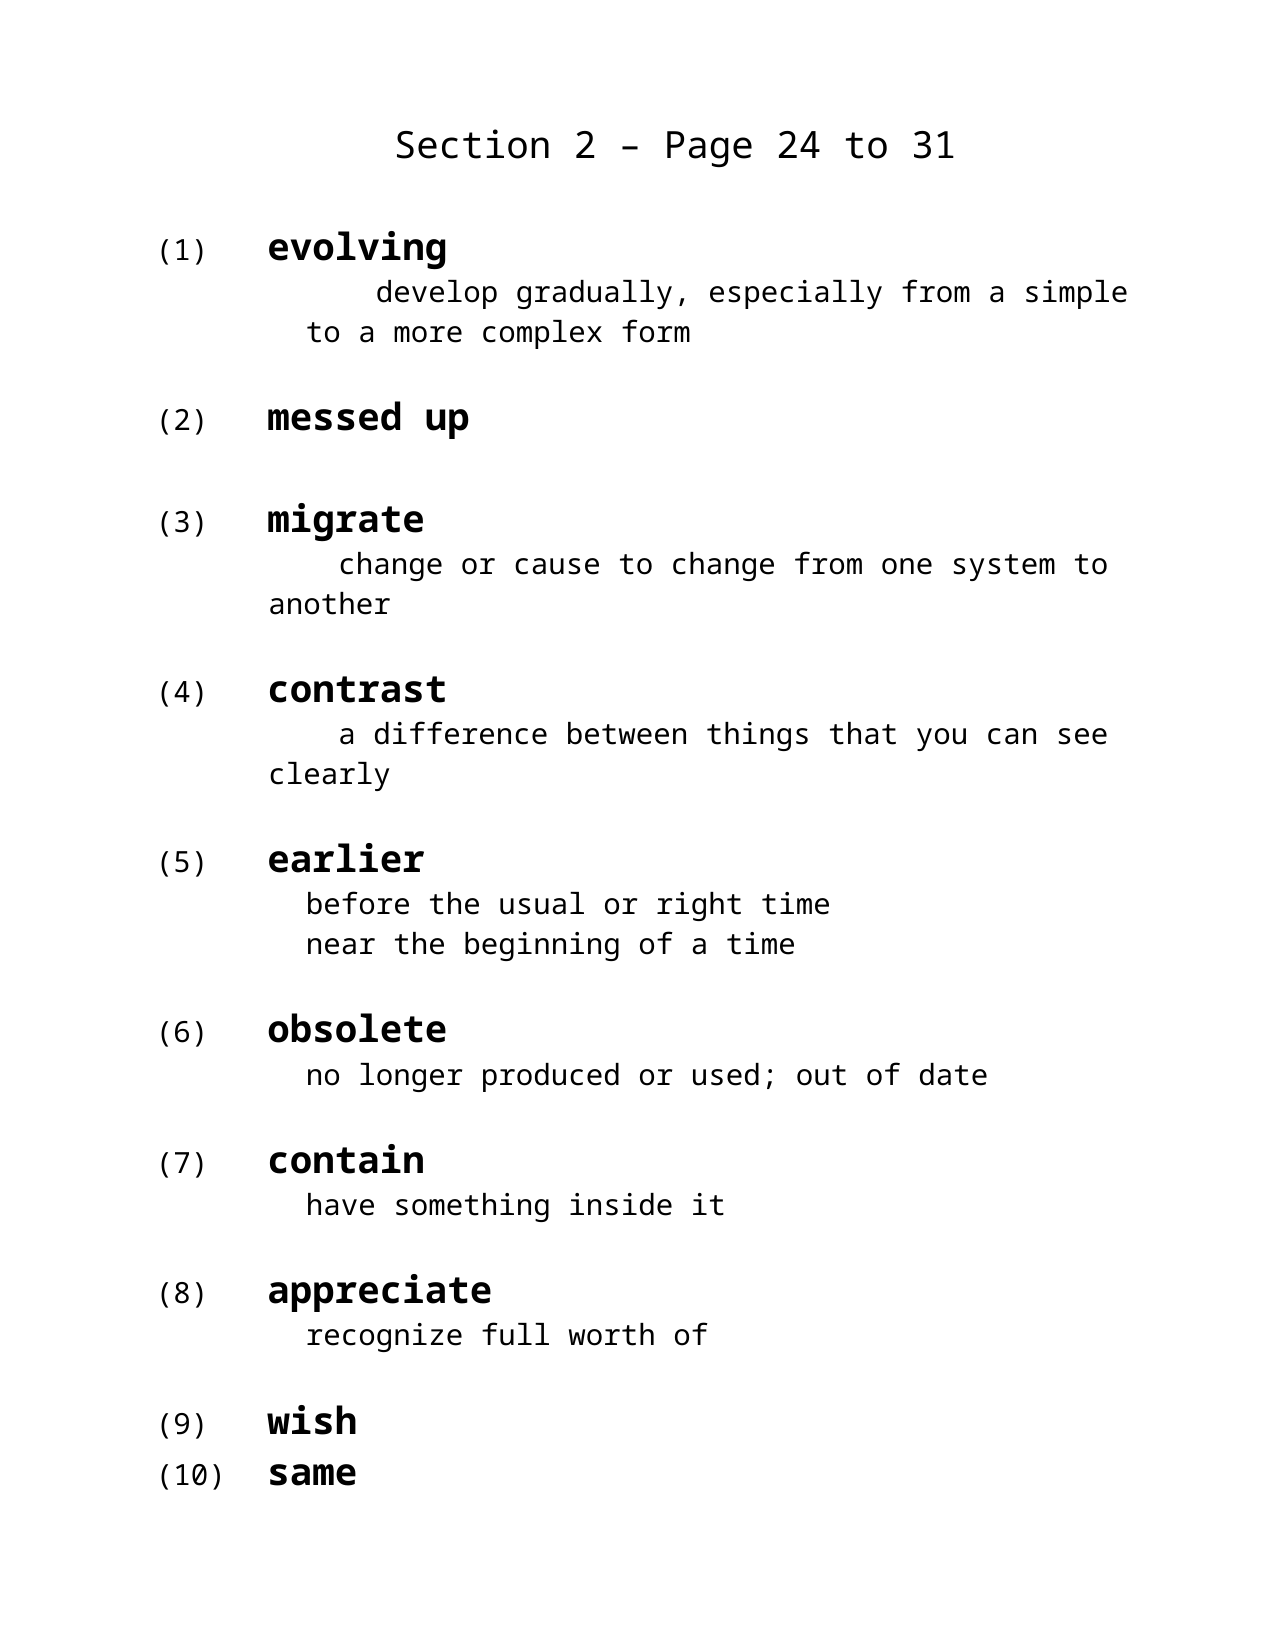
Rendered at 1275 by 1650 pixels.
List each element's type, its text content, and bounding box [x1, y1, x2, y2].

list wish [156, 1394, 1157, 1445]
list no longer produced or used; out of date [268, 1054, 1157, 1093]
list same [156, 1445, 1157, 1496]
list obsolete [156, 1003, 1157, 1054]
list have something inside it [268, 1184, 1157, 1224]
list change or cause to change from one system to another [231, 543, 1157, 623]
list develop gradually, especially from a simple to a more complex form [268, 271, 1157, 351]
list recognize full worth of [268, 1314, 1157, 1354]
list appreciate [156, 1263, 1157, 1314]
list a difference between things that you can see clearly [231, 713, 1157, 793]
list contain [156, 1133, 1157, 1184]
list migrate [156, 492, 1157, 543]
list earlier [156, 833, 1157, 884]
list contrast [156, 662, 1157, 713]
list Section 2 – Page 24 to 31 [156, 118, 1157, 169]
list before the usual or right time [268, 884, 1157, 923]
list messed up [156, 390, 1157, 441]
list evolving [156, 220, 1157, 271]
list near the beginning of a time [268, 923, 1157, 963]
